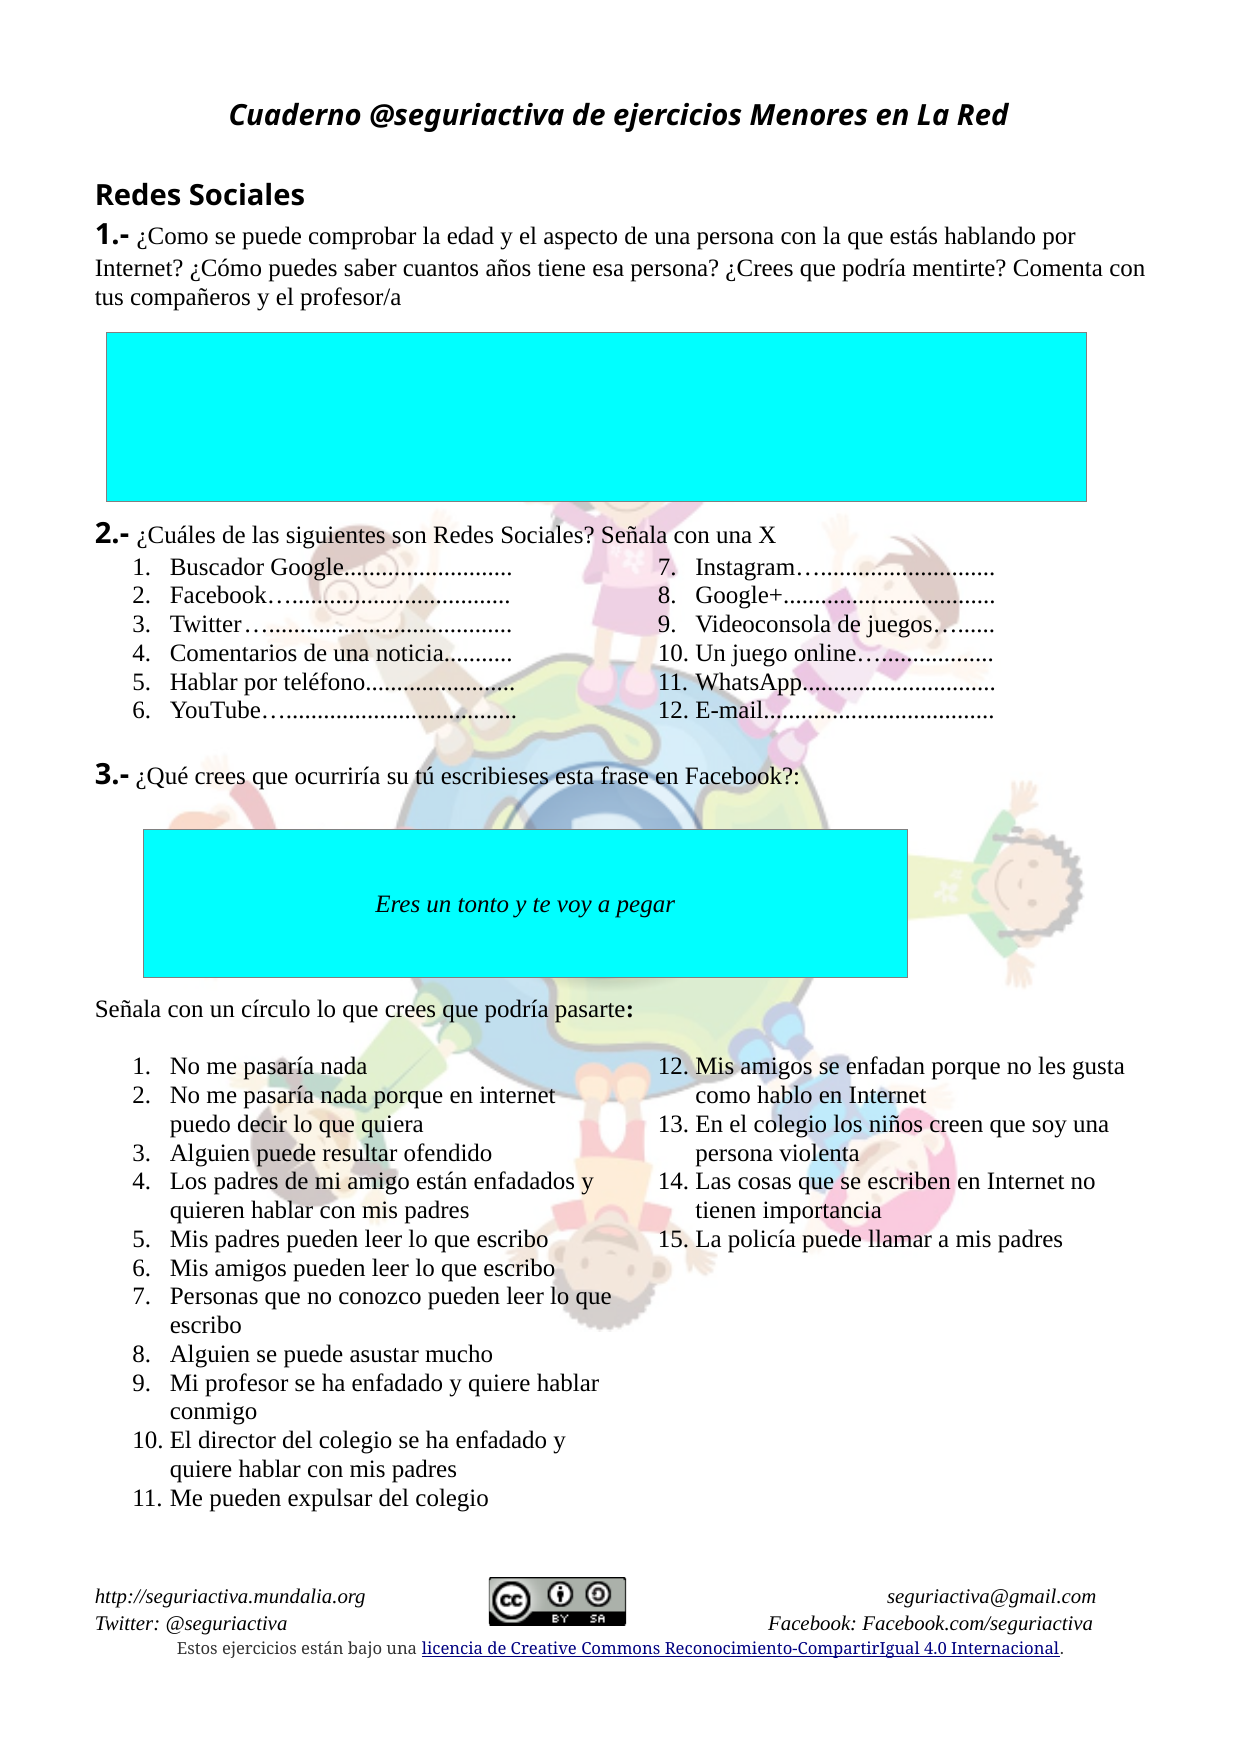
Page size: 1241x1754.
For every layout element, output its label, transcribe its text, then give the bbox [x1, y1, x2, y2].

list No me pasaría nada [132, 1051, 620, 1080]
list Comentarios de una noticia........... [132, 638, 620, 667]
picture [268, 1023, 972, 1218]
list En el colegio los niños creen que soy una persona violenta [658, 1109, 1146, 1166]
list No me pasaría nada porque en internet puedo decir lo que quiera [132, 1080, 620, 1138]
list Facebook…................................... [132, 580, 620, 609]
list Google+.................................. [658, 580, 1146, 609]
list Las cosas que se escriben en Internet no tienen importancia [658, 1166, 1146, 1224]
list Mis padres pueden leer lo que escribo [132, 1224, 620, 1253]
list Alguien se puede asustar mucho [132, 1339, 620, 1368]
list Videoconsola de juegos…...... [658, 609, 1146, 638]
list E-mail..................................... [658, 695, 1146, 724]
text 2.- ¿Cuáles de las siguientes son Redes Sociales? Señala con una X [94, 512, 1146, 552]
list Mis amigos se enfadan porque no les gusta como hablo en Internet [658, 1051, 1146, 1109]
list Hablar por teléfono........................ [132, 667, 620, 695]
list Los padres de mi amigo están enfadados y quieren hablar con mis padres [132, 1166, 620, 1224]
list Mi profesor se ha enfadado y quiere hablar conmigo [132, 1368, 620, 1425]
list Alguien puede resultar ofendido [132, 1138, 620, 1166]
picture [268, 793, 972, 994]
list Personas que no conozco pueden leer lo que escribo [132, 1281, 620, 1339]
list Instagram…............................ [658, 552, 1146, 580]
list YouTube…..................................... [132, 695, 620, 724]
text Redes Sociales [94, 174, 1146, 213]
list La policía puede llamar a mis padres [658, 1224, 1146, 1253]
list El director del colegio se ha enfadado y quiere hablar con mis padres [132, 1425, 620, 1483]
list WhatsApp............................... [658, 667, 1146, 695]
list Twitter …....................................... [132, 609, 620, 638]
list Mis amigos pueden leer lo que escribo [132, 1253, 620, 1281]
picture [268, 552, 972, 753]
text 1.- ¿Como se puede comprobar la edad y el aspecto de una persona con la que estás hablando por Internet? ¿Cómo puedes saber cuantos años tiene esa persona? ¿Crees que podría mentirte? Comenta con tus compañeros y el profesor/a [94, 213, 1146, 311]
list Me pueden expulsar del colegio [132, 1483, 620, 1511]
text Señala con un círculo lo que crees que podría pasarte: [94, 994, 1146, 1023]
picture [488, 1577, 627, 1626]
list Un juego online….................. [658, 638, 1146, 667]
text 3.- ¿Qué crees que ocurriría su tú escribieses esta frase en Facebook?: [94, 753, 1146, 793]
text Cuaderno @seguriactiva de ejercicios Menores en La Red [94, 94, 1146, 134]
list Buscador Google........................... [132, 552, 620, 580]
